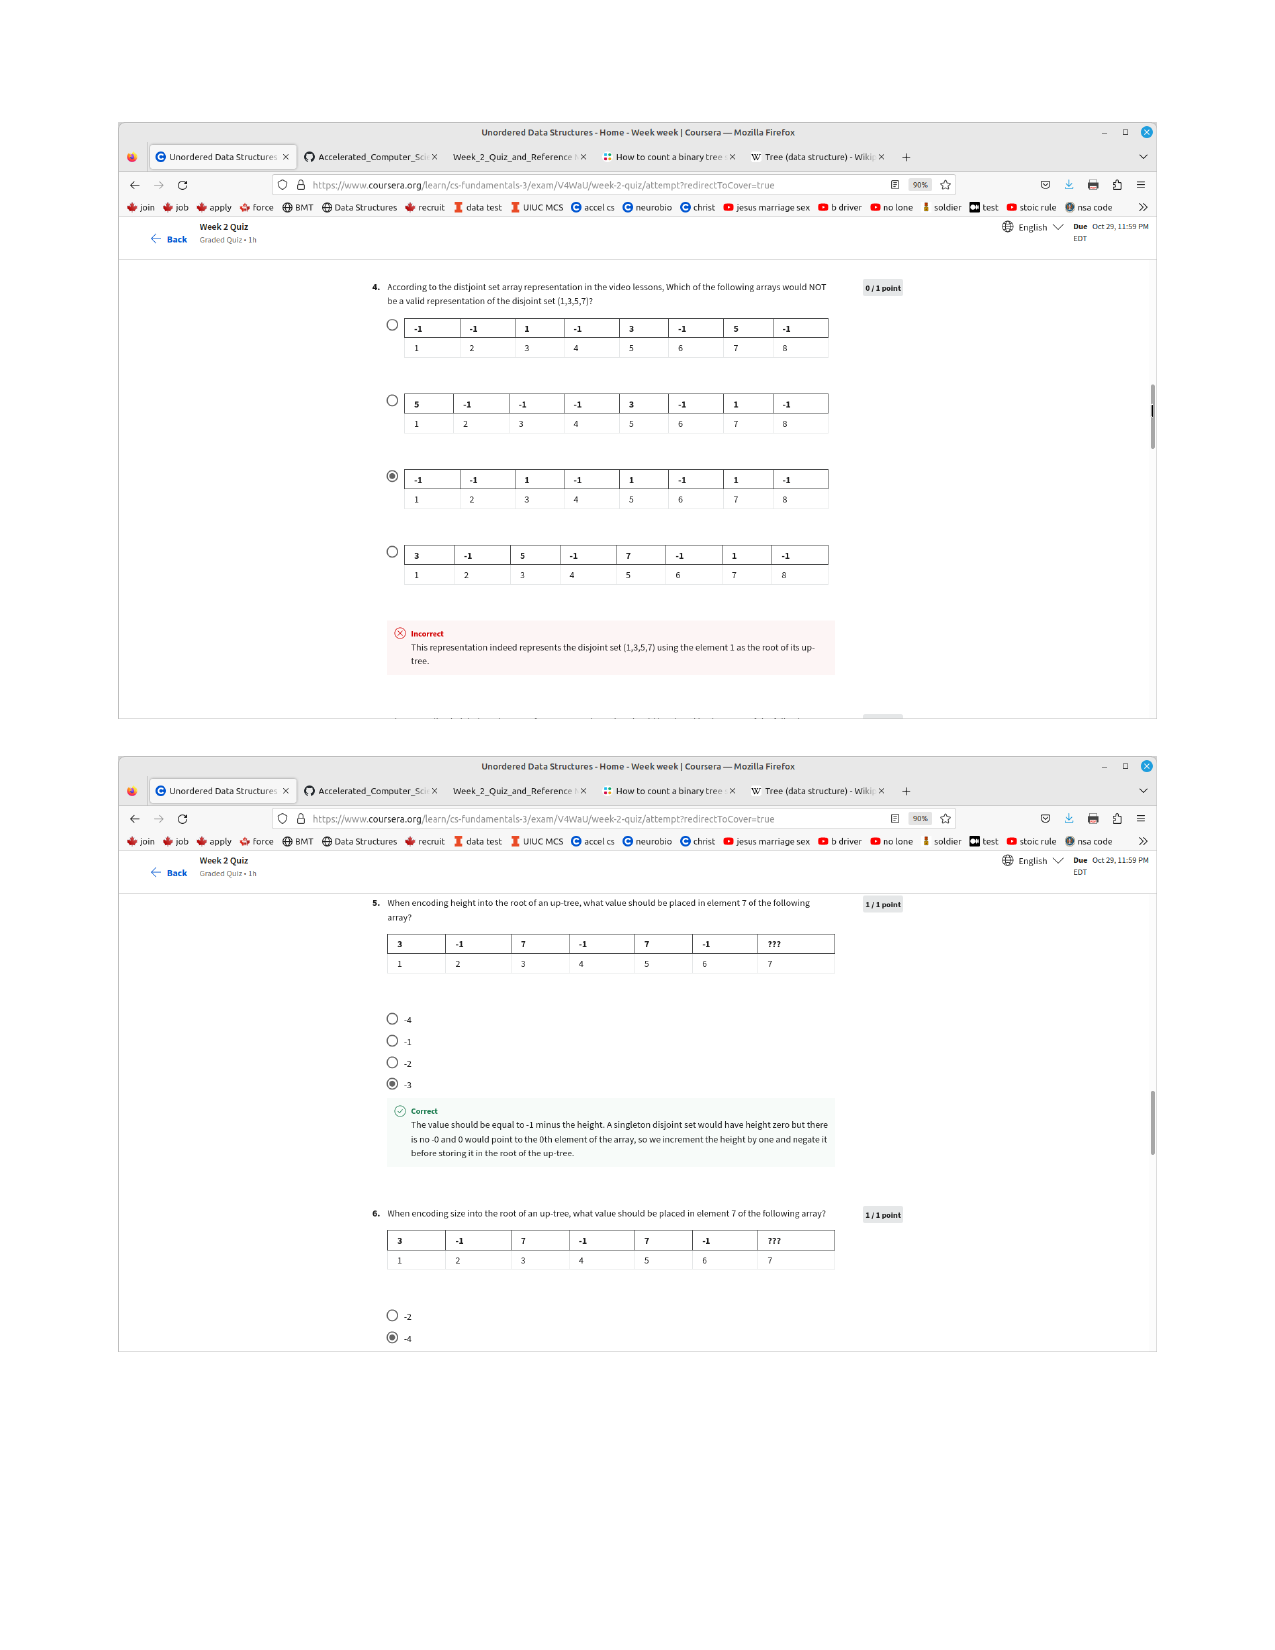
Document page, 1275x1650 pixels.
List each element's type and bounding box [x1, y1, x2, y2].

picture [118, 756, 1157, 1352]
picture [118, 122, 1157, 719]
